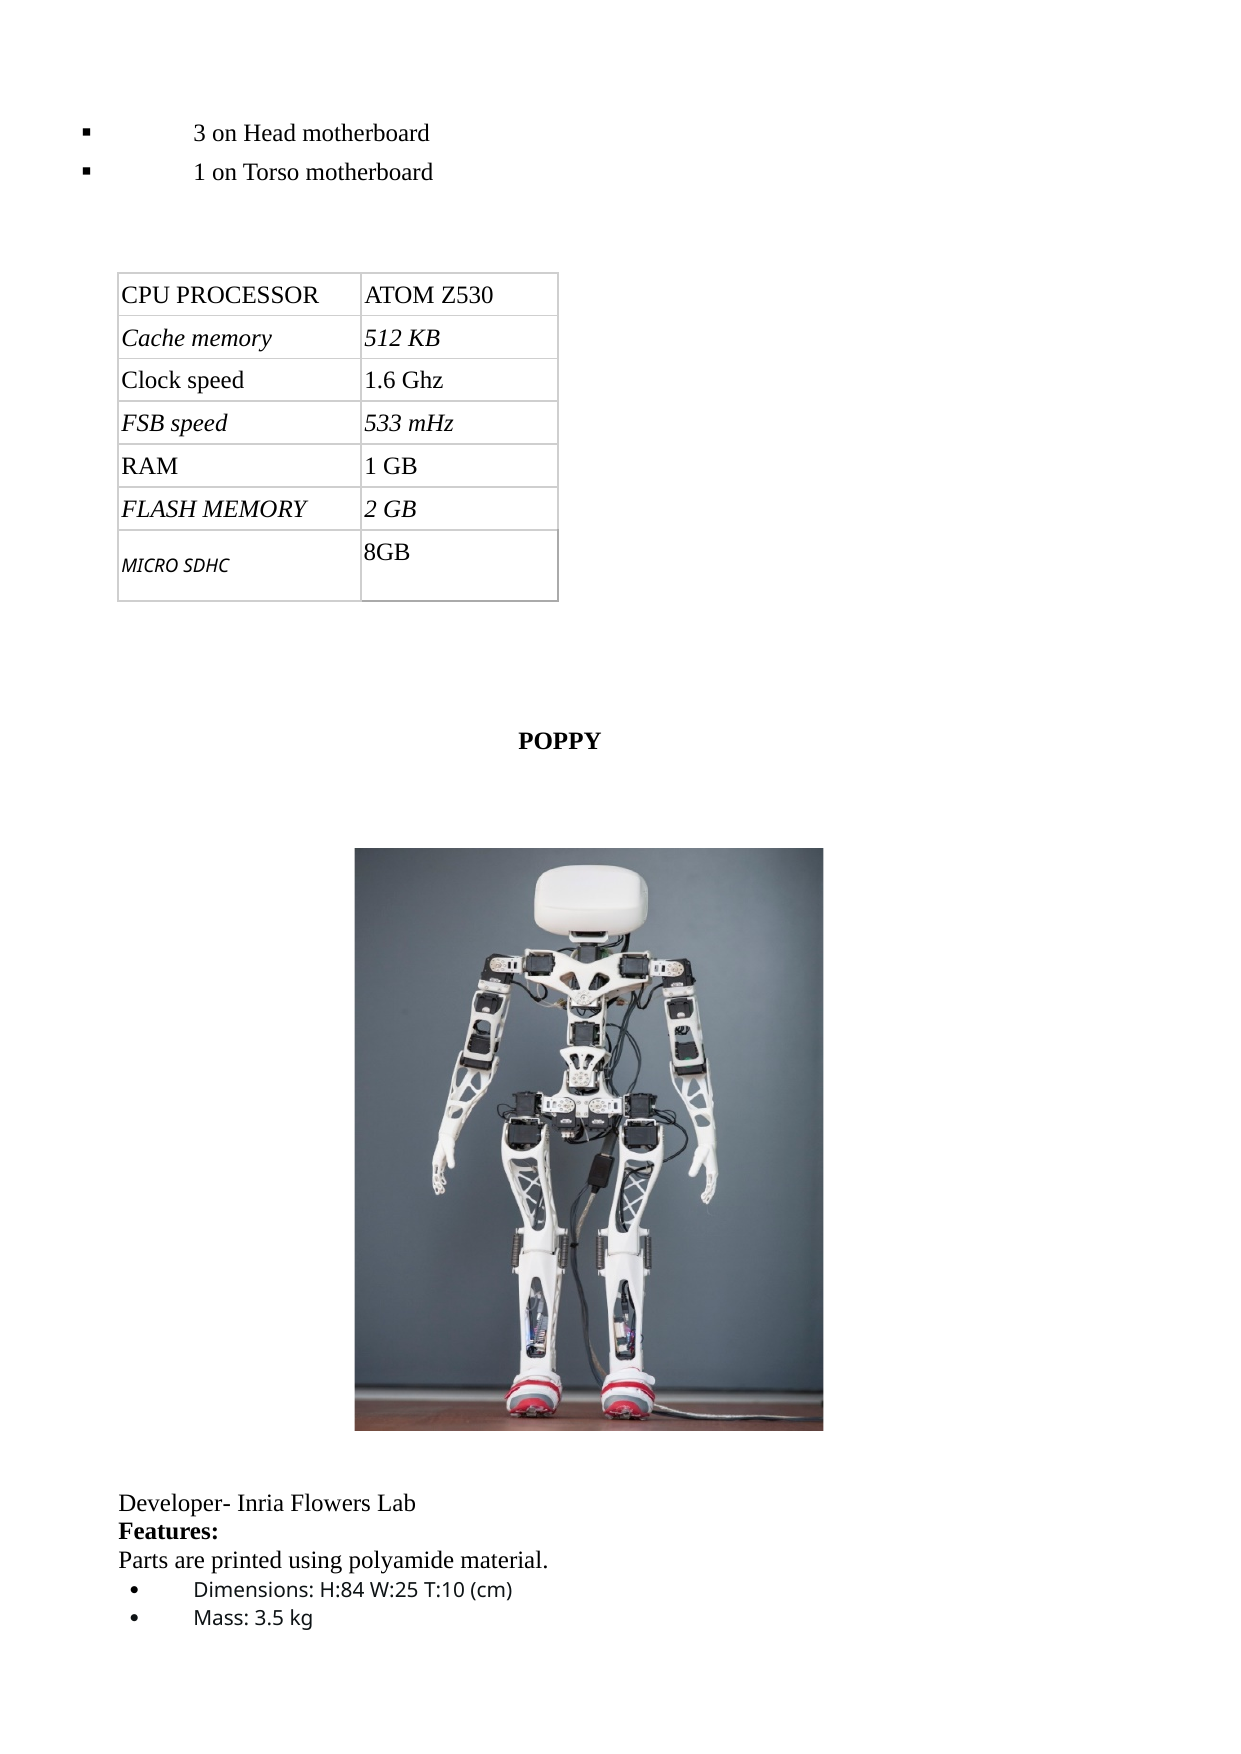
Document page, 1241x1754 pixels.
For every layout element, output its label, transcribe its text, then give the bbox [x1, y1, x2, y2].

table_header CPU PROCESSOR [119, 274, 360, 315]
table_cell 1.6 Ghz [362, 359, 557, 400]
table_cell 2 GB [362, 488, 557, 529]
table_cell Clock speed [119, 359, 360, 400]
table_cell FLASH MEMORY [119, 488, 360, 529]
table_cell 8GB [362, 531, 557, 600]
text Developer- Inria Flowers Lab [118, 1488, 1122, 1516]
list Mass: 3.5 kg [131, 1603, 1122, 1632]
text Features: [118, 1516, 1122, 1545]
list 3 on Head motherboard [81, 118, 1122, 147]
table_cell MICRO SDHC [119, 531, 360, 600]
list 1 on Torso motherboard [81, 157, 1122, 186]
table_cell 512 KB [362, 316, 557, 358]
table_cell Cache memory [119, 316, 360, 358]
table_cell 533 mHz [362, 402, 557, 443]
table_cell 1 GB [362, 445, 557, 486]
text Parts are printed using polyamide material. [118, 1545, 1122, 1574]
table_cell FSB speed [119, 402, 360, 443]
table_header ATOM Z530 [362, 274, 557, 315]
picture [354, 848, 824, 1431]
list Dimensions: H:84 W:25 T:10 (cm) [131, 1574, 1122, 1603]
table_cell RAM [119, 445, 360, 486]
text POPPY [118, 726, 1122, 755]
